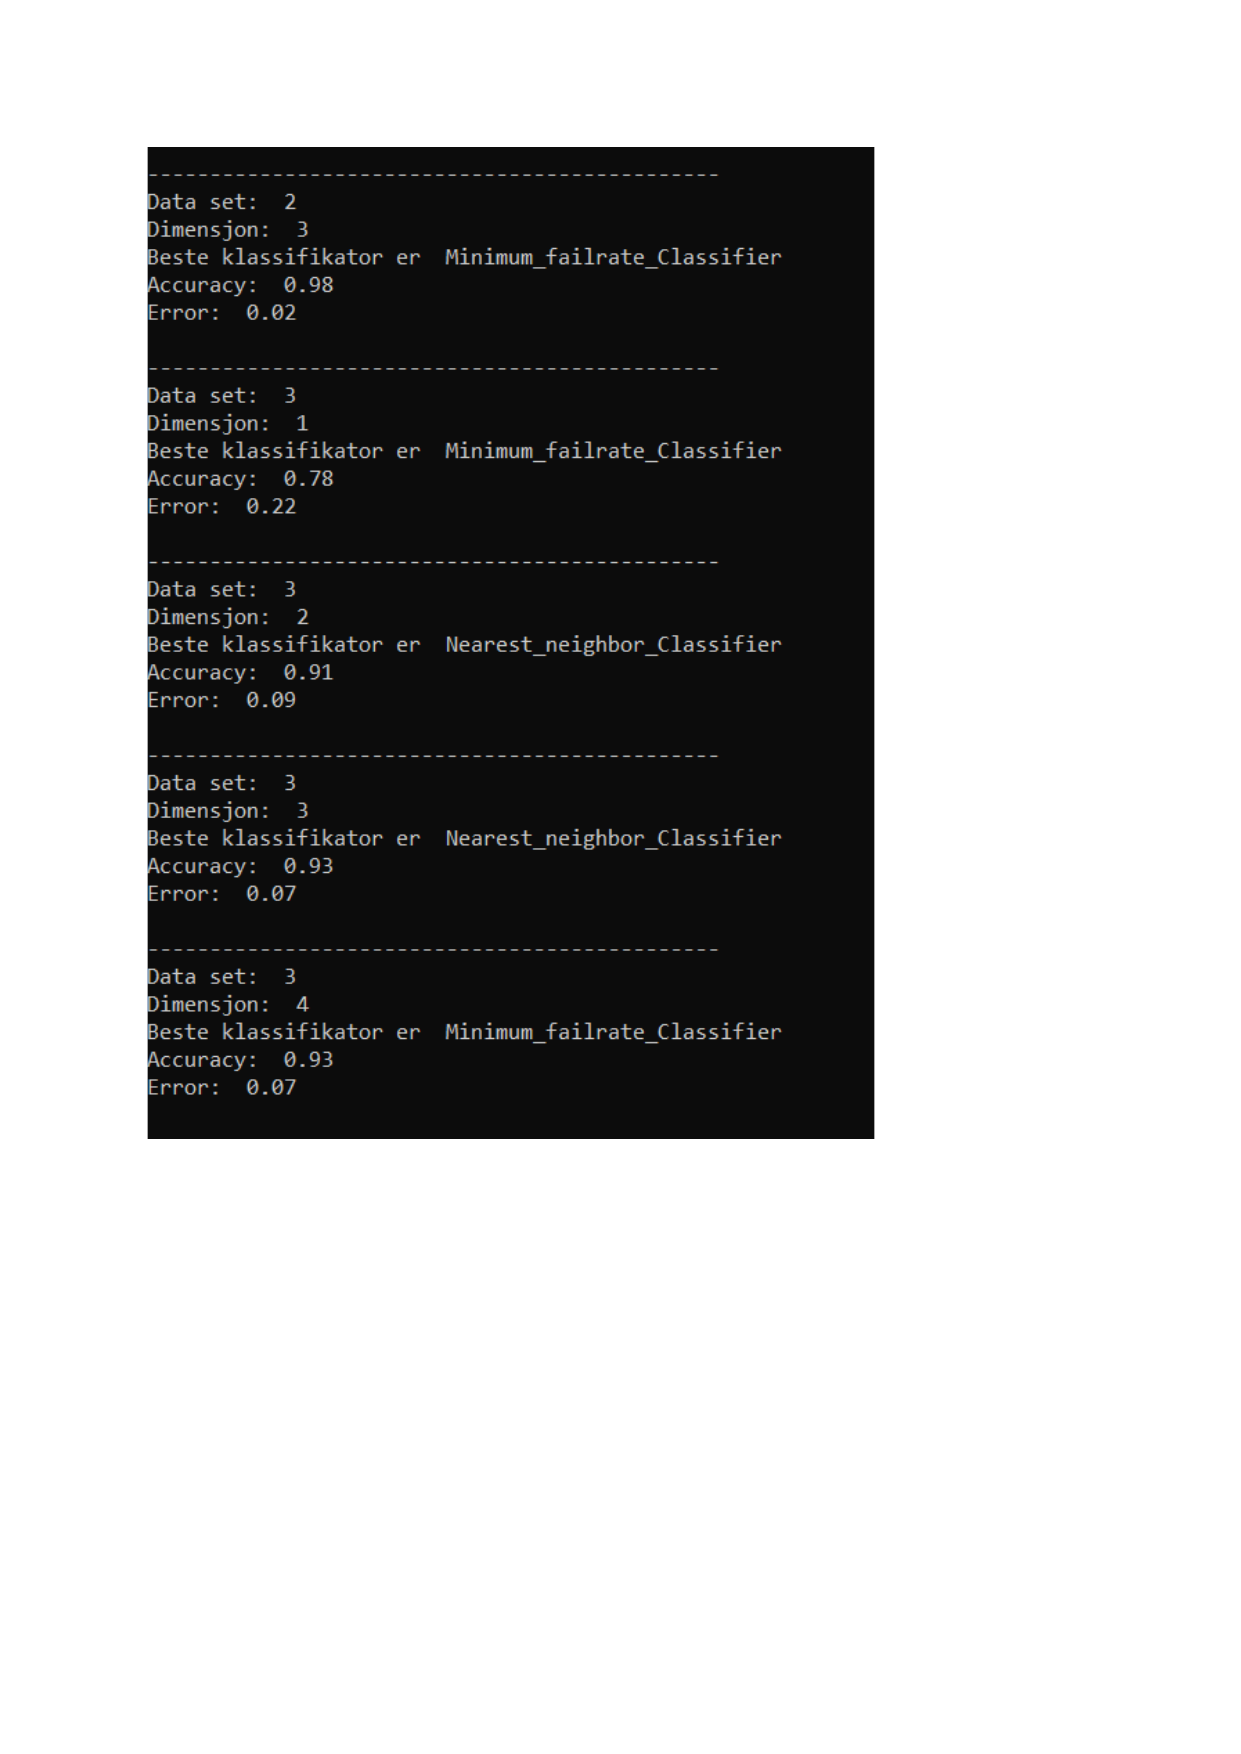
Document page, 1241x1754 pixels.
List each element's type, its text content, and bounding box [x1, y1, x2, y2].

text Resultat fra klassifikator: [875, 148, 1093, 1138]
